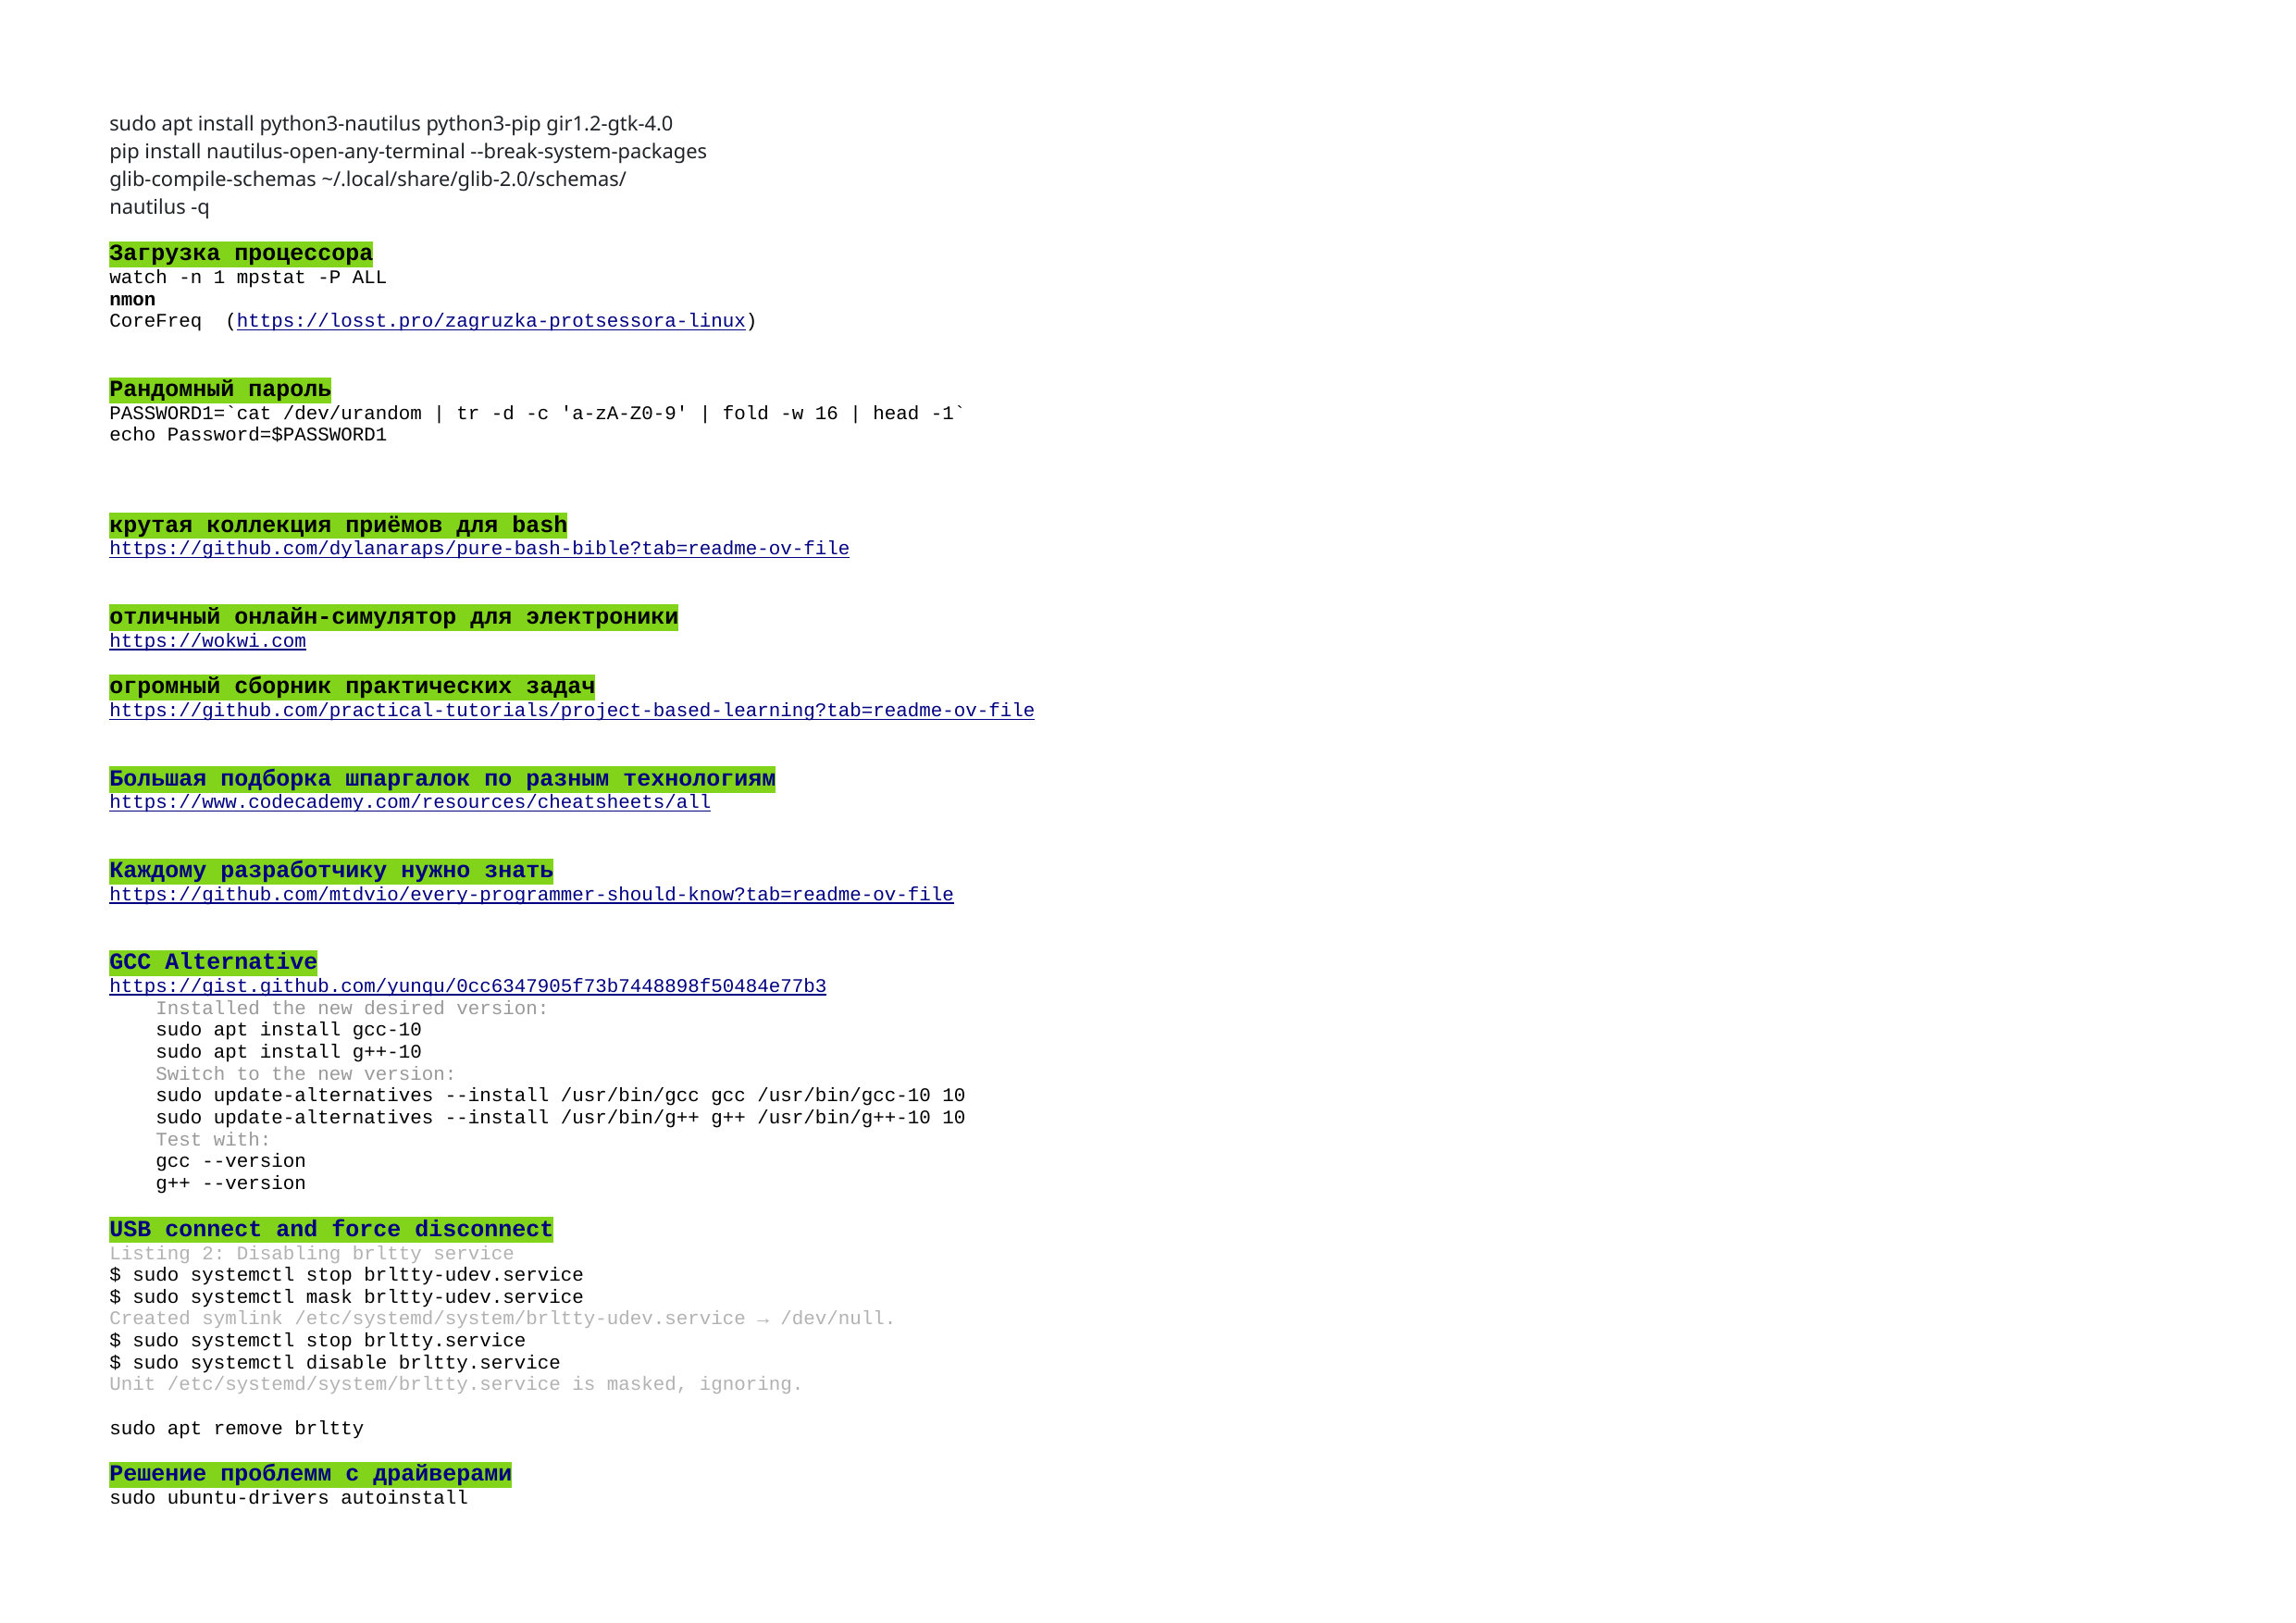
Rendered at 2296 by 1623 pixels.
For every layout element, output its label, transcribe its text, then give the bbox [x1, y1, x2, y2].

text https://github.com/dylanaraps/pure-bash-bible?tab=readme-ov-file [109, 539, 2186, 561]
text Installed the new desired version: [109, 998, 2186, 1020]
text gcc --version [109, 1151, 2186, 1173]
text Listing 2: Disabling brltty service [109, 1243, 2186, 1265]
text g++ --version [109, 1173, 2186, 1196]
text PASSWORD1=`cat /dev/urandom | tr -d -c 'a-zA-Z0-9' | fold -w 16 | head -1` [109, 403, 2186, 425]
text pip install nautilus-open-any-terminal --break-system-packages [109, 137, 2186, 165]
text отличный онлайн-симулятор для электроники [109, 604, 2186, 631]
text https://www.codecademy.com/resources/cheatsheets/all [109, 793, 2186, 814]
text CoreFreq (https://losst.pro/zagruzka-protsessora-linux) [109, 312, 2186, 333]
text https://gist.github.com/yunqu/0cc6347905f73b7448898f50484e77b3 [109, 976, 2186, 998]
text sudo apt install g++-10 [109, 1042, 2186, 1064]
text https://github.com/practical-tutorials/project-based-learning?tab=readme-ov-file [109, 700, 2186, 723]
text Switch to the new version: [109, 1064, 2186, 1085]
text $ sudo systemctl stop brltty-udev.service [109, 1265, 2186, 1287]
text Каждому разработчику нужно знать [109, 858, 2186, 885]
text огромный сборник практических задач [109, 675, 2186, 700]
text glib-compile-schemas ~/.local/share/glib-2.0/schemas/ [109, 165, 2186, 192]
text GCC Alternative [109, 950, 2186, 976]
text $ sudo systemctl mask brltty-udev.service [109, 1287, 2186, 1308]
text Created symlink /etc/systemd/system/brltty-udev.service → /dev/null. [109, 1308, 2186, 1331]
text Рандомный пароль [109, 377, 2186, 403]
text sudo apt remove brltty [109, 1419, 2186, 1440]
text sudo apt install gcc-10 [109, 1020, 2186, 1042]
text крутая коллекция приёмов для bash [109, 513, 2186, 539]
text sudo ubuntu-drivers autoinstall [109, 1488, 2186, 1510]
text sudo update-alternatives --install /usr/bin/g++ g++ /usr/bin/g++-10 10 [109, 1108, 2186, 1130]
text Решение проблемм с драйверами [109, 1462, 2186, 1488]
text sudo apt install python3-nautilus python3-pip gir1.2-gtk-4.0 [109, 109, 2186, 137]
text nautilus -q [109, 192, 2186, 219]
text $ sudo systemctl stop brltty.service [109, 1331, 2186, 1353]
text https://github.com/mtdvio/every-programmer-should-know?tab=readme-ov-file [109, 885, 2186, 906]
text echo Password=$PASSWORD1 [109, 425, 2186, 447]
text nmon [109, 290, 2186, 312]
text watch -n 1 mpstat -P ALL [109, 267, 2186, 290]
text USB connect and force disconnect [109, 1217, 2186, 1243]
text Unit /etc/systemd/system/brltty.service is masked, ignoring. [109, 1374, 2186, 1396]
text $ sudo systemctl disable brltty.service [109, 1353, 2186, 1374]
text Большая подборка шпаргалок по разным технологиям [109, 766, 2186, 793]
text https://wokwi.com [109, 631, 2186, 652]
text Test with: [109, 1130, 2186, 1151]
text Загрузка процессора [109, 242, 2186, 267]
text sudo update-alternatives --install /usr/bin/gcc gcc /usr/bin/gcc-10 10 [109, 1085, 2186, 1108]
